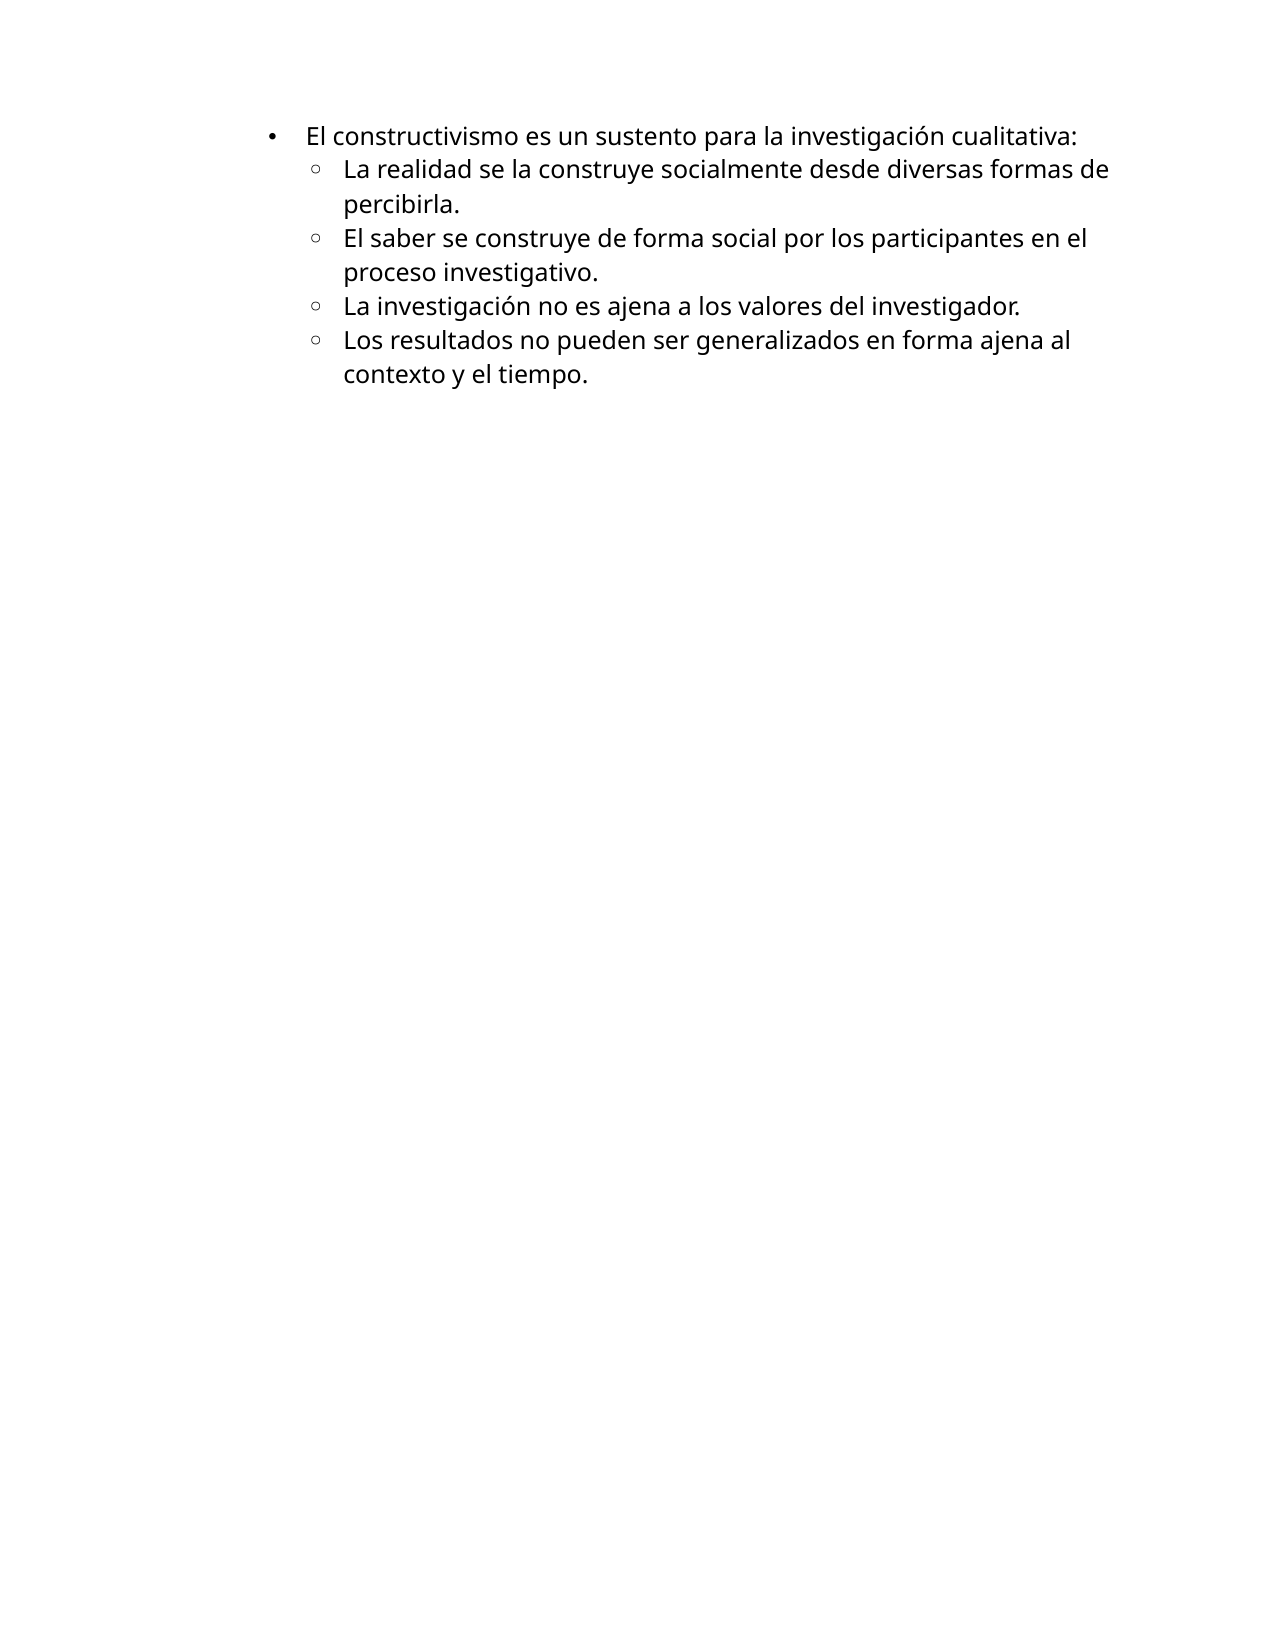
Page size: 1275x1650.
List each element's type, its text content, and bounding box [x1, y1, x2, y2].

list Los resultados no pueden ser generalizados en forma ajena al contexto y el tiempo. [306, 322, 1157, 391]
list La investigación no es ajena a los valores del investigador. [306, 288, 1157, 322]
list El constructivismo es un sustento para la investigación cualitativa: [268, 118, 1157, 152]
list El saber se construye de forma social por los participantes en el proceso investigativo. [306, 220, 1157, 288]
list La realidad se la construye socialmente desde diversas formas de percibirla. [306, 152, 1157, 220]
